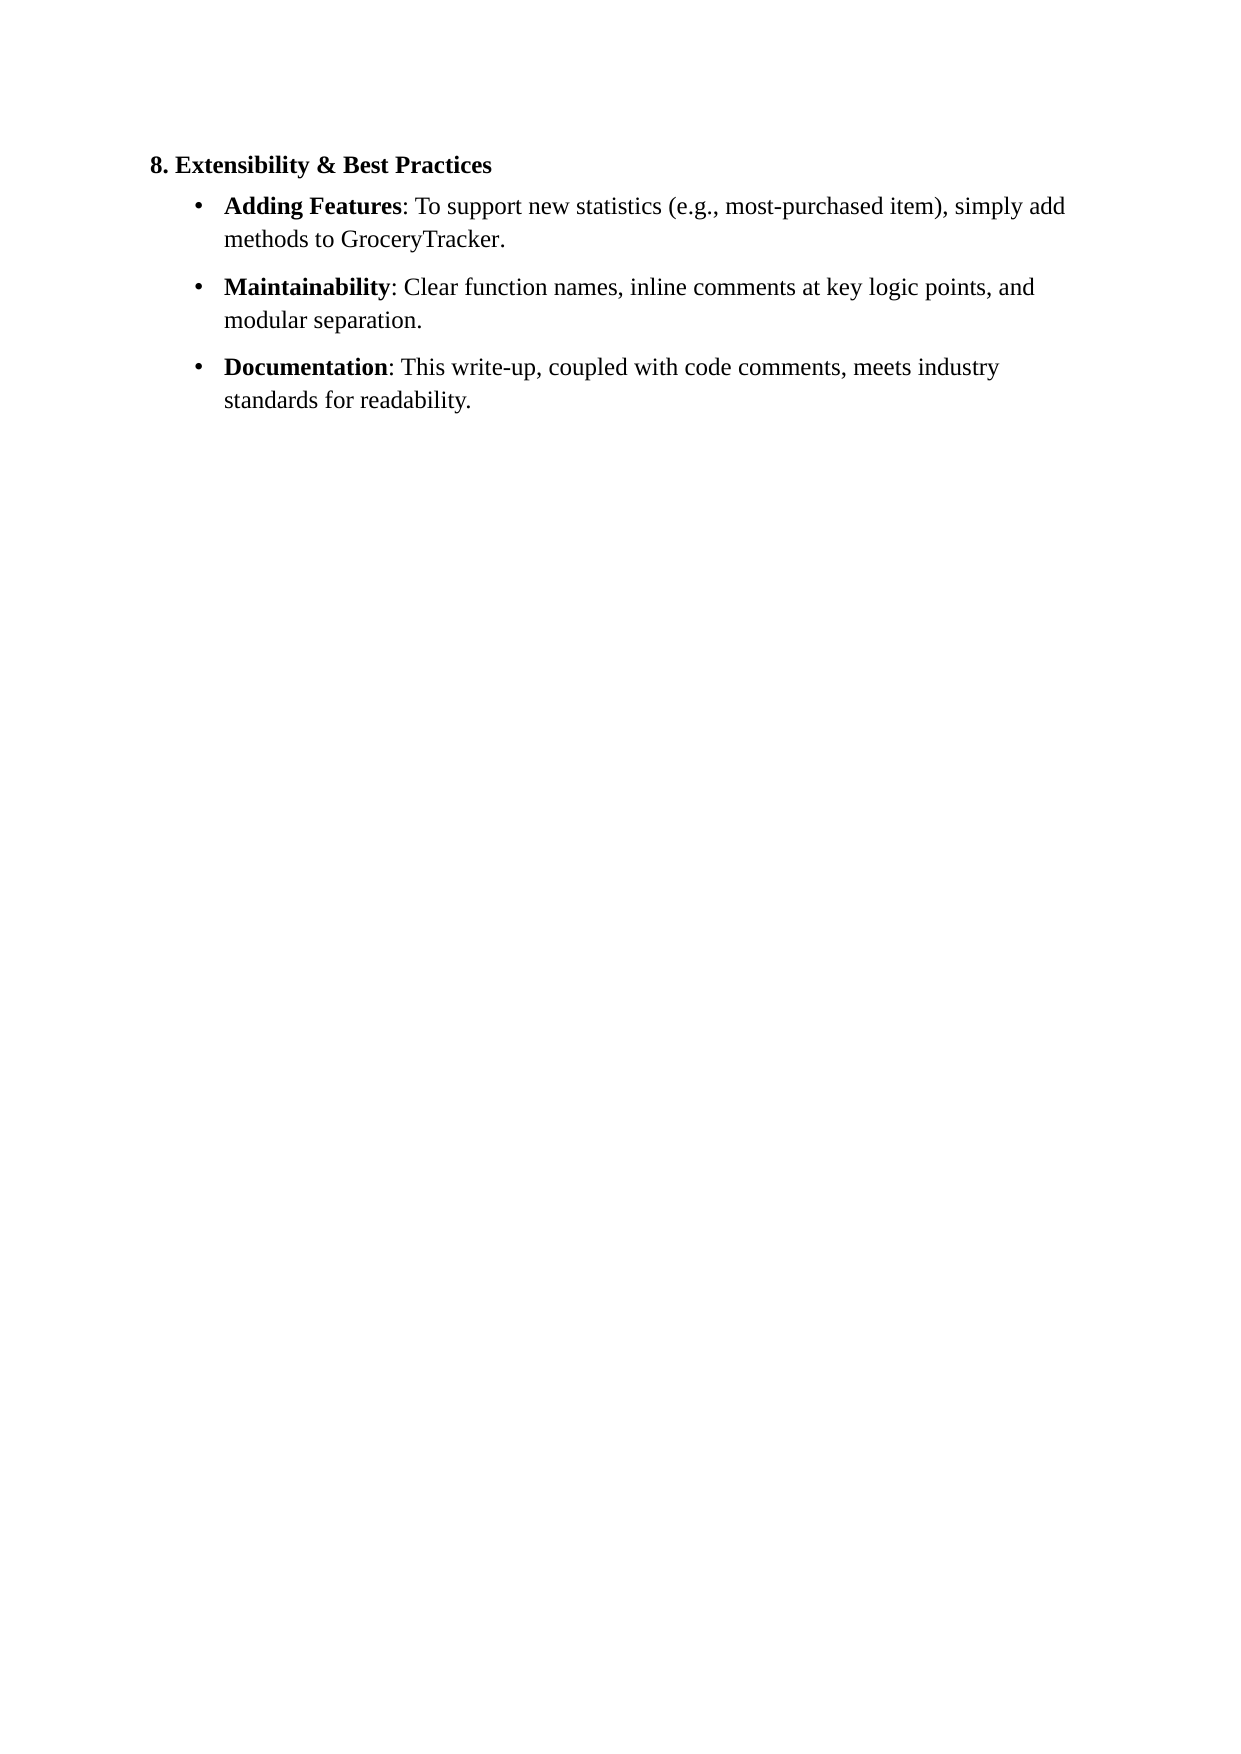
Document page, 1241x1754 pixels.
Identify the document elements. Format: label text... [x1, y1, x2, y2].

subtitle 8. Extensibility & Best Practices [150, 150, 1090, 179]
list Adding Features: To support new statistics (e.g., most-purchased item), simply add methods to GroceryTracker. [194, 191, 1090, 253]
list Documentation: This write-up, coupled with code comments, meets industry standards for readability. [194, 352, 1090, 414]
list Maintainability: Clear function names, inline comments at key logic points, and modular separation. [194, 272, 1090, 334]
